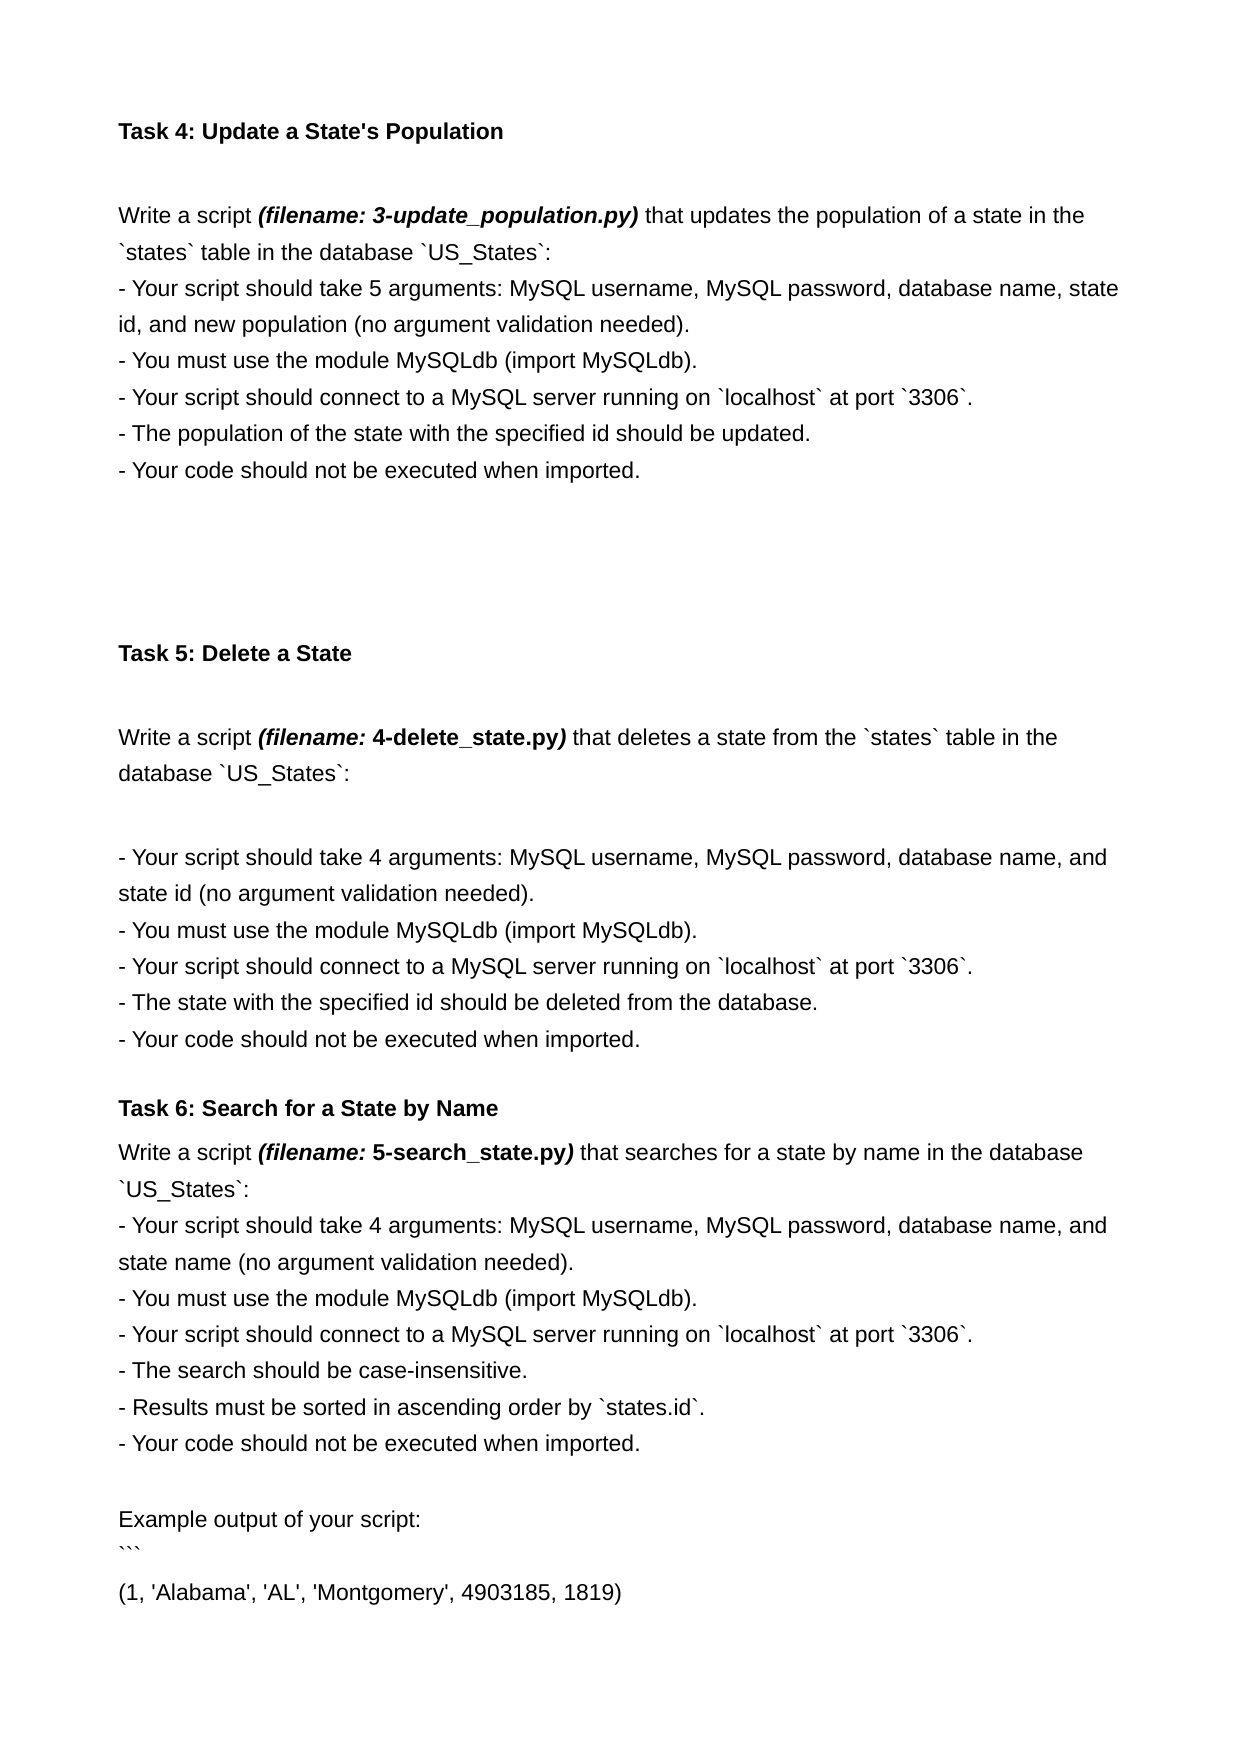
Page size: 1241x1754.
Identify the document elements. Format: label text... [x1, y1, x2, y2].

text - You must use the module MySQLdb (import MySQLdb). [118, 1285, 1122, 1311]
text (1, 'Alabama', 'AL', 'Montgomery', 4903185, 1819) [118, 1579, 1122, 1605]
text - Your script should connect to a MySQL server running on `localhost` at port `3306`. [118, 1321, 1122, 1347]
text Write a script (filename: 3-update_population.py) that updates the population of a state in the `states` table in the database `US_States`: [118, 202, 1122, 265]
text - The state with the specified id should be deleted from the database. [118, 989, 1122, 1016]
text - Your script should take 4 arguments: MySQL username, MySQL password, database name, and state id (no argument validation needed). [118, 844, 1122, 907]
text - Results must be sorted in ascending order by `states.id`. [118, 1394, 1122, 1420]
text Write a script (filename: 4-delete_state.py) that deletes a state from the `states` table in the database `US_States`: [118, 723, 1122, 786]
text - Your code should not be executed when imported. [118, 1430, 1122, 1457]
text - Your code should not be executed when imported. [118, 457, 1122, 483]
text - Your script should connect to a MySQL server running on `localhost` at port `3306`. [118, 384, 1122, 410]
text - Your script should take 4 arguments: MySQL username, MySQL password, database name, and state name (no argument validation needed). [118, 1212, 1122, 1275]
text Task 5: Delete a State [118, 639, 1122, 666]
text - Your script should take 5 arguments: MySQL username, MySQL password, database name, state id, and new population (no argument validation needed). [118, 275, 1122, 337]
text ``` [118, 1542, 1122, 1569]
text - Your script should connect to a MySQL server running on `localhost` at port `3306`. [118, 953, 1122, 979]
text - The search should be case-insensitive. [118, 1357, 1122, 1384]
text - Your code should not be executed when imported. [118, 1026, 1122, 1052]
text - The population of the state with the specified id should be updated. [118, 420, 1122, 447]
text - You must use the module MySQLdb (import MySQLdb). [118, 917, 1122, 943]
text Task 6: Search for a State by Name [118, 1062, 1122, 1121]
text Write a script (filename: 5-search_state.py) that searches for a state by name in the database `US_States`: [118, 1139, 1122, 1202]
text Example output of your script: [118, 1506, 1122, 1532]
text Task 4: Update a State's Population [118, 118, 1122, 144]
text - You must use the module MySQLdb (import MySQLdb). [118, 347, 1122, 374]
